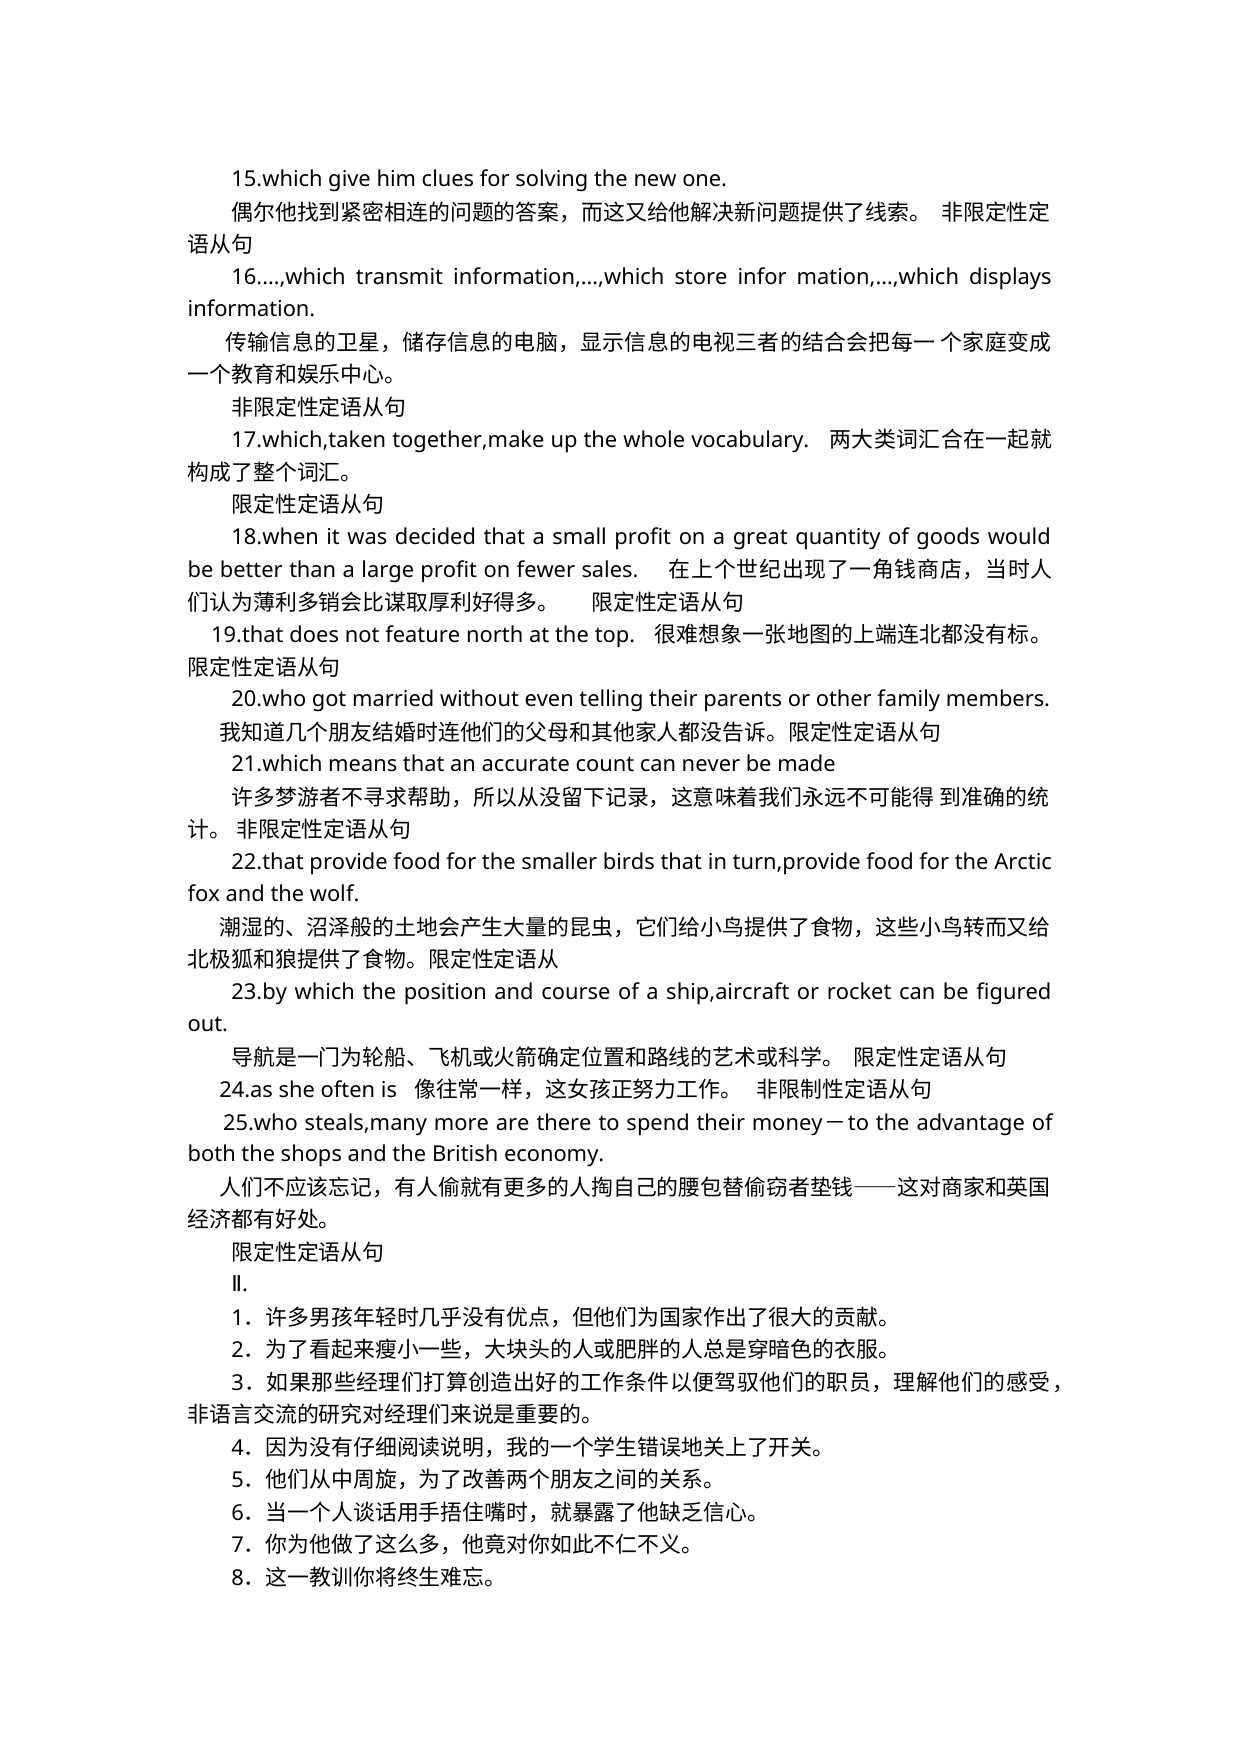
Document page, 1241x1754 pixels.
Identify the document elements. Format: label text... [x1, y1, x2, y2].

text 22.that provide food for the smaller birds that in turn,provide food for the Arctic fox and the wolf. 潮湿的、沼泽般的土地会产生大量的昆虫，它们给小鸟提供了食物，这些小鸟转而又给北极狐和狼提供了食物。限定性定语从 [187, 844, 1053, 974]
text 限定性定语从句 [187, 487, 1053, 519]
text 许多梦游者不寻求帮助，所以从没留下记录，这意味着我们永远不可能得 到准确的统计。 非限定性定语从句 [187, 779, 1053, 844]
text 3．如果那些经理们打算创造出好的工作条件以便驾驭他们的职员，理解他们的感受，非语言交流的研究对经理们来说是重要的。 [187, 1364, 1053, 1429]
text 18.when it was decided that a small profit on a great quantity of goods would be better than a large profit on fewer sales. 在上个世纪出现了一角钱商店，当时人们认为薄利多销会比谋取厚利好得多。 限定性定语从句 19.that does not feature north at the top. 很难想象一张地图的上端连北都没有标。 限定性定语从句 [187, 519, 1053, 682]
text Ⅱ. [187, 1267, 1053, 1299]
text 15.which give him clues for solving the new one. [187, 162, 1053, 194]
text 6．当一个人谈话用手捂住嘴时，就暴露了他缺乏信心。 [187, 1494, 1053, 1527]
text 21.which means that an accurate count can never be made [187, 747, 1053, 779]
text 偶尔他找到紧密相连的问题的答案，而这又给他解决新问题提供了线索。 非限定性定语从句 [187, 194, 1053, 259]
text 16.…,which transmit information,…,which store infor mation,…,which displays information. 传输信息的卫星，储存信息的电脑，显示信息的电视三者的结合会把每一 个家庭变成一个教育和娱乐中心。 [187, 259, 1053, 389]
text 8．这一教训你将终生难忘。 [187, 1559, 1053, 1592]
text 2．为了看起来瘦小一些，大块头的人或肥胖的人总是穿暗色的衣服。 [187, 1332, 1053, 1364]
text 7．你为他做了这么多，他竟对你如此不仁不义。 [187, 1527, 1053, 1559]
text 20.who got married without even telling their parents or other family members. 我知道几个朋友结婚时连他们的父母和其他家人都没告诉。限定性定语从句 [187, 682, 1053, 747]
text 17.which,taken together,make up the whole vocabulary. 两大类词汇合在一起就构成了整个词汇。 [187, 422, 1053, 487]
text 1．许多男孩年轻时几乎没有优点，但他们为国家作出了很大的贡献。 [187, 1299, 1053, 1332]
text 4．因为没有仔细阅读说明，我的一个学生错误地关上了开关。 [187, 1429, 1053, 1462]
text 5．他们从中周旋，为了改善两个朋友之间的关系。 [187, 1462, 1053, 1494]
text 非限定性定语从句 [187, 389, 1053, 422]
text 限定性定语从句 [187, 1234, 1053, 1267]
text 23.by which the position and course of a ship,aircraft or rocket can be figured out. [187, 974, 1053, 1039]
text 导航是一门为轮船、飞机或火箭确定位置和路线的艺术或科学。 限定性定语从句 24.as she often is 像往常一样，这女孩正努力工作。 非限制性定语从句 25.who steals,many more are there to spend their money－to the advantage of both the shops and the British economy. 人们不应该忘记，有人偷就有更多的人掏自己的腰包替偷窃者垫钱——这对商家和英国经济都有好处。 [187, 1039, 1053, 1234]
